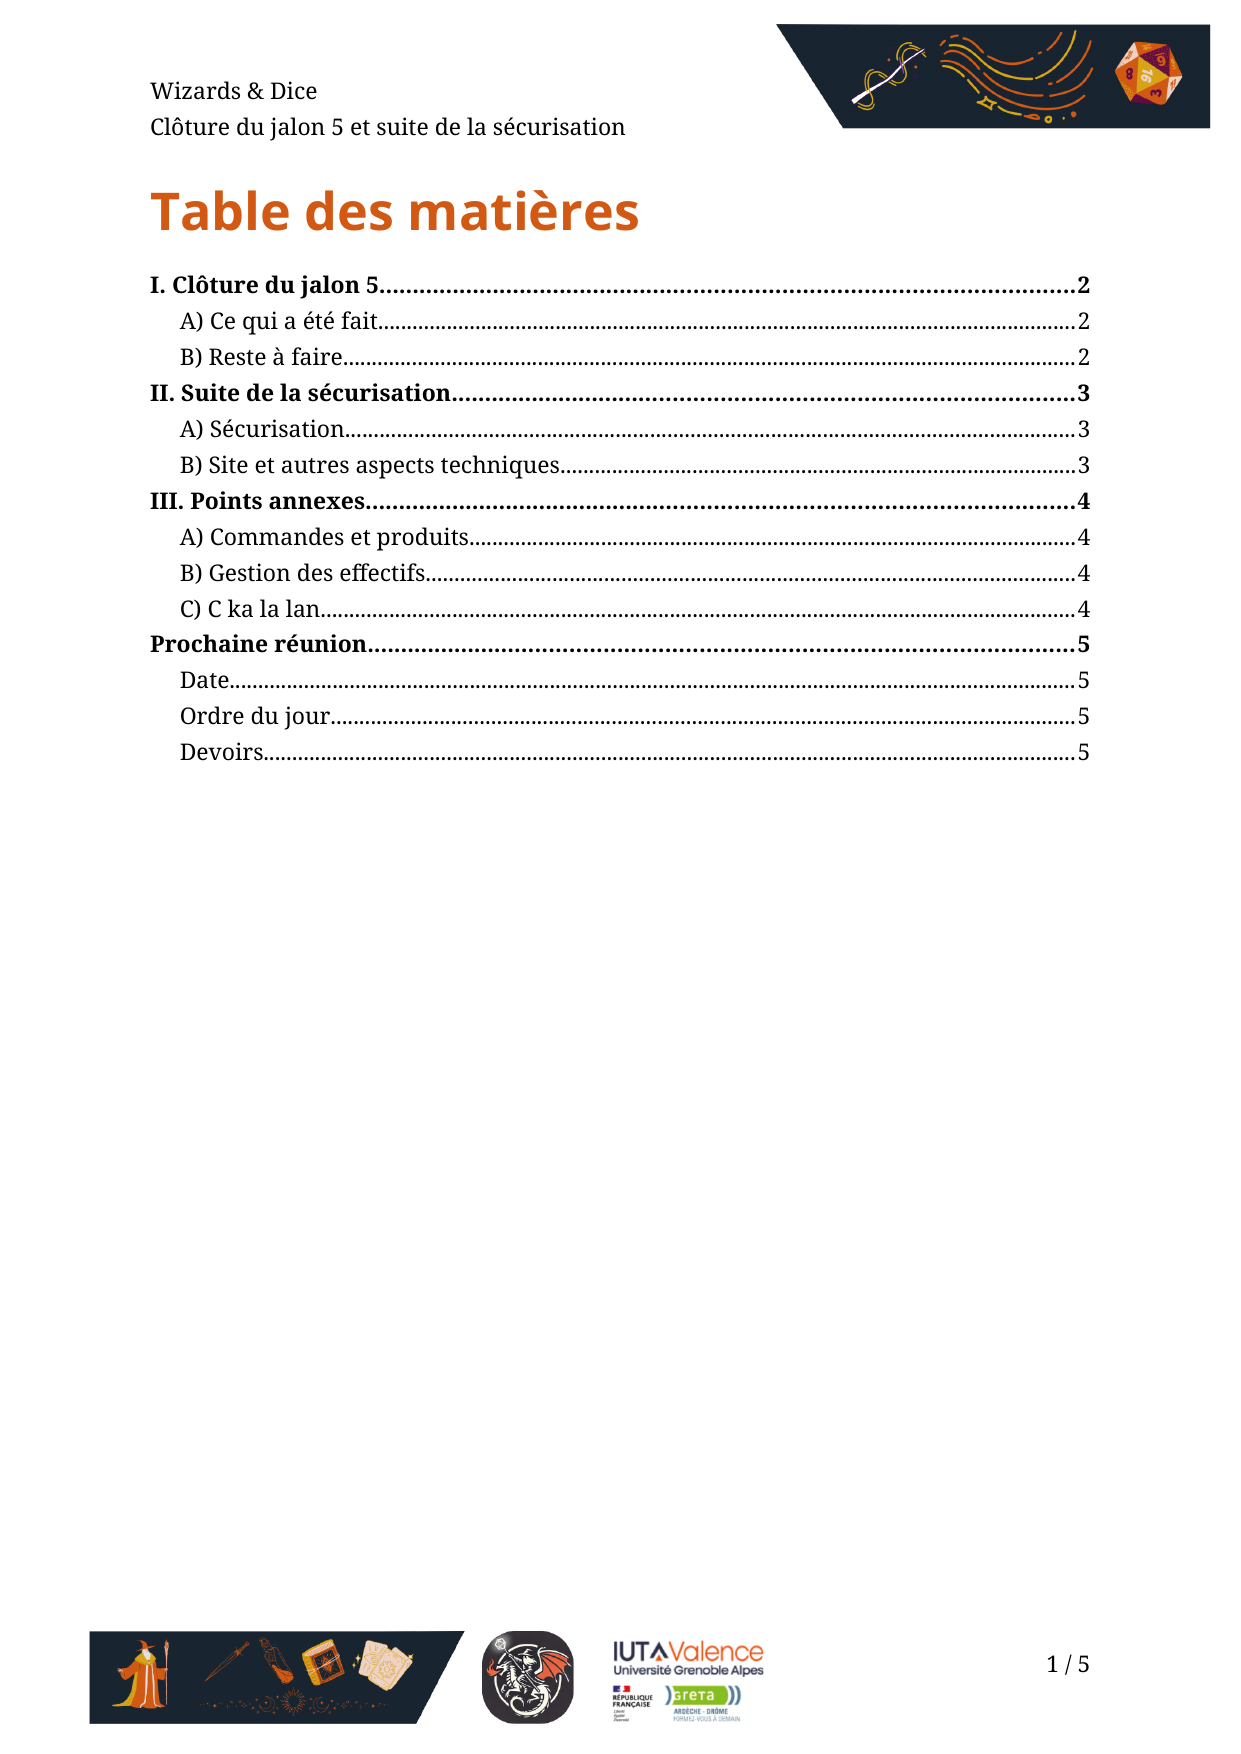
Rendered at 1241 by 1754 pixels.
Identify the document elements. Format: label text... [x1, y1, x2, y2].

picture [771, 21, 1218, 131]
text B) Site et autres aspects techniques 3 [179, 449, 1090, 480]
subtitle Table des matières [150, 175, 1090, 246]
text II. Suite de la sécurisation 3 [150, 377, 1090, 408]
text B) Gestion des effectifs 4 [179, 557, 1090, 588]
text A) Sécurisation 3 [179, 413, 1090, 444]
text A) Commandes et produits 4 [179, 521, 1090, 552]
picture [81, 1620, 788, 1733]
text C) C ka la lan 4 [179, 592, 1090, 624]
text A) Ce qui a été fait 2 [179, 305, 1090, 336]
text I. Clôture du jalon 5 2 [150, 269, 1090, 300]
text Date 5 [179, 664, 1090, 696]
text B) Reste à faire 2 [179, 341, 1090, 372]
text Devoirs 5 [179, 736, 1090, 767]
text Prochaine réunion 5 [150, 628, 1090, 660]
text III. Points annexes 4 [150, 485, 1090, 516]
text Ordre du jour 5 [179, 700, 1090, 732]
